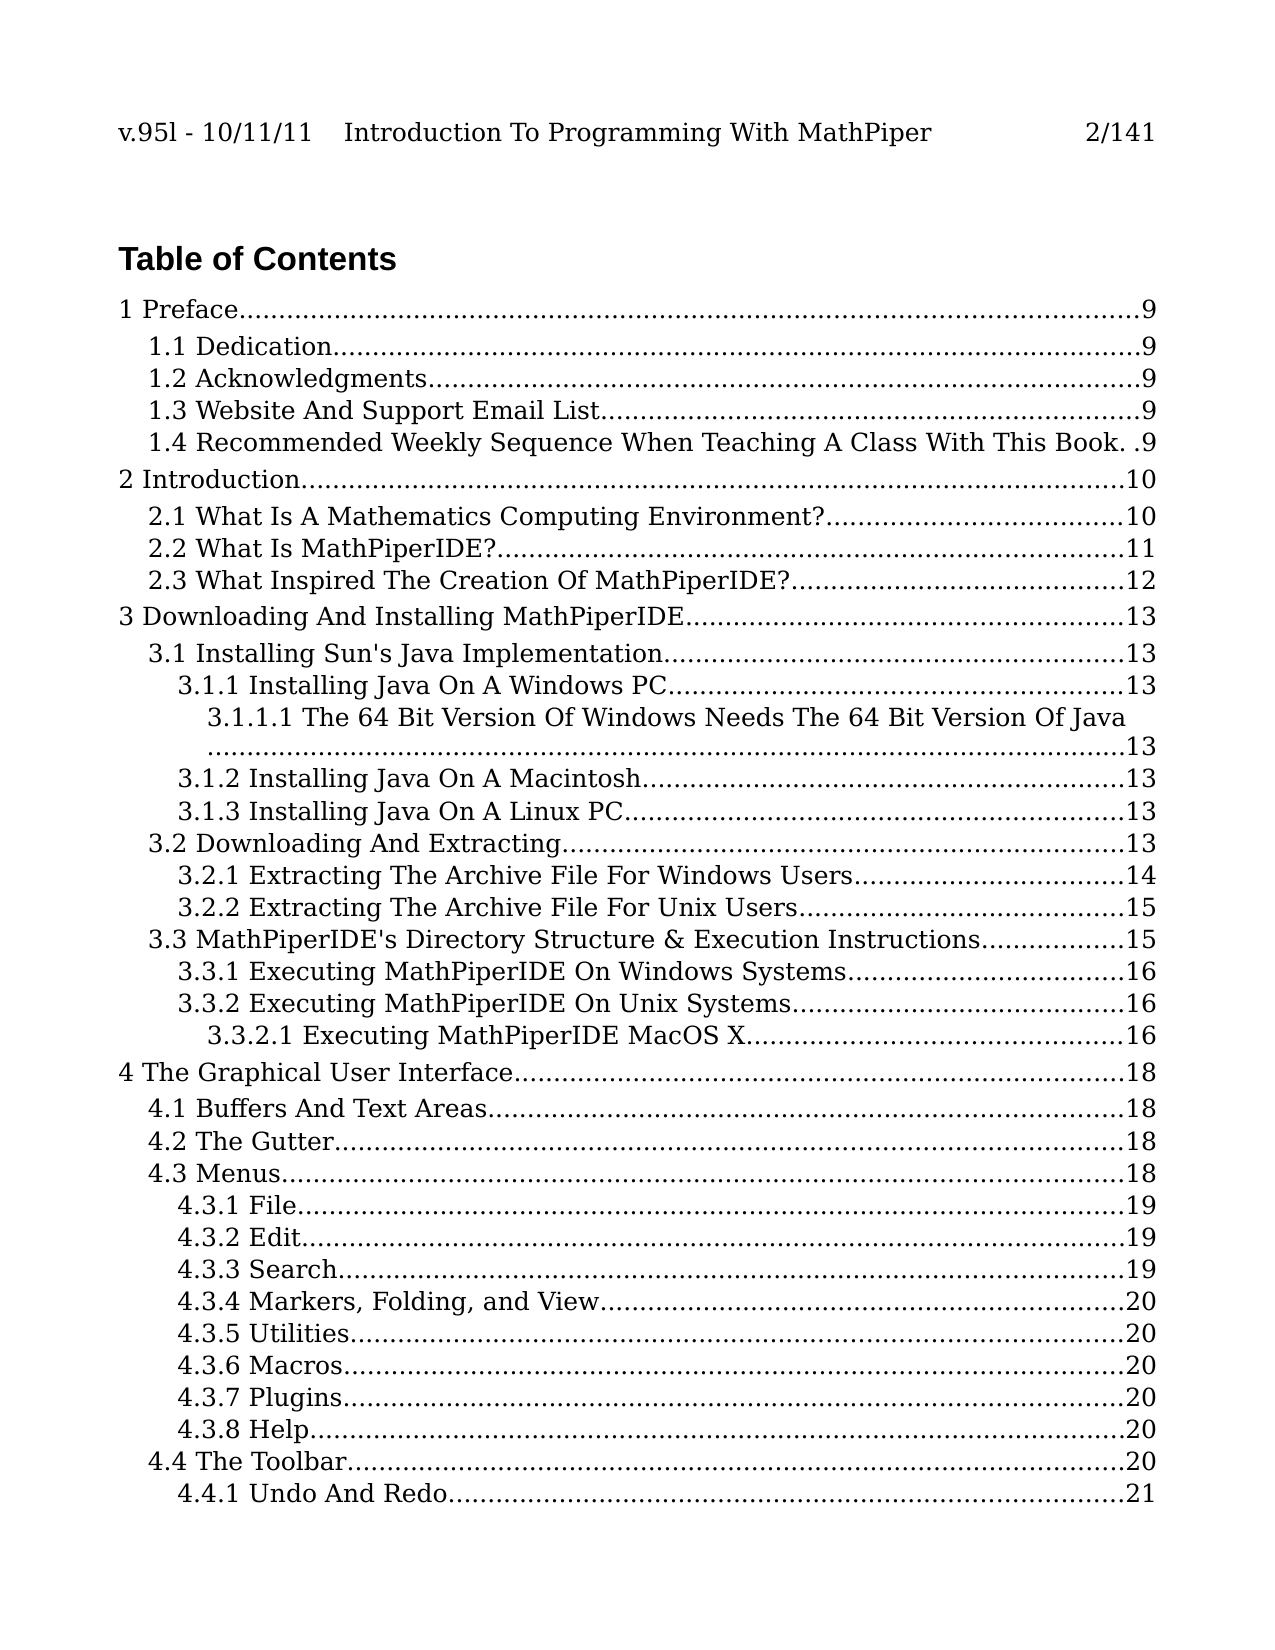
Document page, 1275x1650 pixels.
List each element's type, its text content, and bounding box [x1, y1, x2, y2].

text 2 Introduction 10 [118, 465, 1157, 494]
text 3.3.1 Executing MathPiperIDE On Windows Systems 16 [177, 957, 1157, 986]
text 3.2.1 Extracting The Archive File For Windows Users 14 [177, 861, 1157, 890]
text 3.1.2 Installing Java On A Macintosh 13 [177, 764, 1157, 794]
text 4.1 Buffers And Text Areas 18 [148, 1094, 1157, 1124]
text 2.1 What Is A Mathematics Computing Environment? 10 [148, 502, 1157, 531]
text 3.3.2.1 Executing MathPiperIDE MacOS X 16 [207, 1021, 1157, 1050]
text 4.4 The Toolbar 20 [148, 1447, 1157, 1477]
text 1 Preface 9 [118, 295, 1157, 324]
text 4.3.6 Macros 20 [177, 1351, 1157, 1380]
text 4.4.1 Undo And Redo 21 [177, 1479, 1157, 1509]
text 4.3.4 Markers, Folding, and View 20 [177, 1287, 1157, 1316]
text 4.3.5 Utilities 20 [177, 1319, 1157, 1348]
text 3.3 MathPiperIDE's Directory Structure & Execution Instructions 15 [148, 925, 1157, 954]
text 3.1.1.1 The 64 Bit Version Of Windows Needs The 64 Bit Version Of Java 13 [207, 703, 1157, 762]
text 1.3 Website And Support Email List 9 [148, 396, 1157, 425]
subtitle Table of Contents [118, 239, 1157, 277]
text 4.3 Menus 18 [148, 1159, 1157, 1188]
text 3.1.1 Installing Java On A Windows PC 13 [177, 671, 1157, 700]
text 3.1.3 Installing Java On A Linux PC 13 [177, 797, 1157, 826]
text 2.2 What Is MathPiperIDE? 11 [148, 534, 1157, 563]
text 4 The Graphical User Interface 18 [118, 1058, 1157, 1087]
text 1.4 Recommended Weekly Sequence When Teaching A Class With This Book 9 [148, 428, 1157, 457]
text 1.2 Acknowledgments 9 [148, 364, 1157, 393]
text 3.2.2 Extracting The Archive File For Unix Users 15 [177, 893, 1157, 922]
text 4.3.8 Help 20 [177, 1415, 1157, 1444]
text 3.2 Downloading And Extracting 13 [148, 829, 1157, 858]
text 4.2 The Gutter 18 [148, 1127, 1157, 1156]
text 4.3.3 Search 19 [177, 1255, 1157, 1284]
text 1.1 Dedication 9 [148, 332, 1157, 361]
text 2.3 What Inspired The Creation Of MathPiperIDE? 12 [148, 566, 1157, 595]
text 4.3.7 Plugins 20 [177, 1383, 1157, 1412]
text 3.3.2 Executing MathPiperIDE On Unix Systems 16 [177, 989, 1157, 1018]
text 3 Downloading And Installing MathPiperIDE 13 [118, 602, 1157, 632]
text 4.3.1 File 19 [177, 1191, 1157, 1220]
text 4.3.2 Edit 19 [177, 1223, 1157, 1252]
text 3.1 Installing Sun's Java Implementation 13 [148, 639, 1157, 668]
